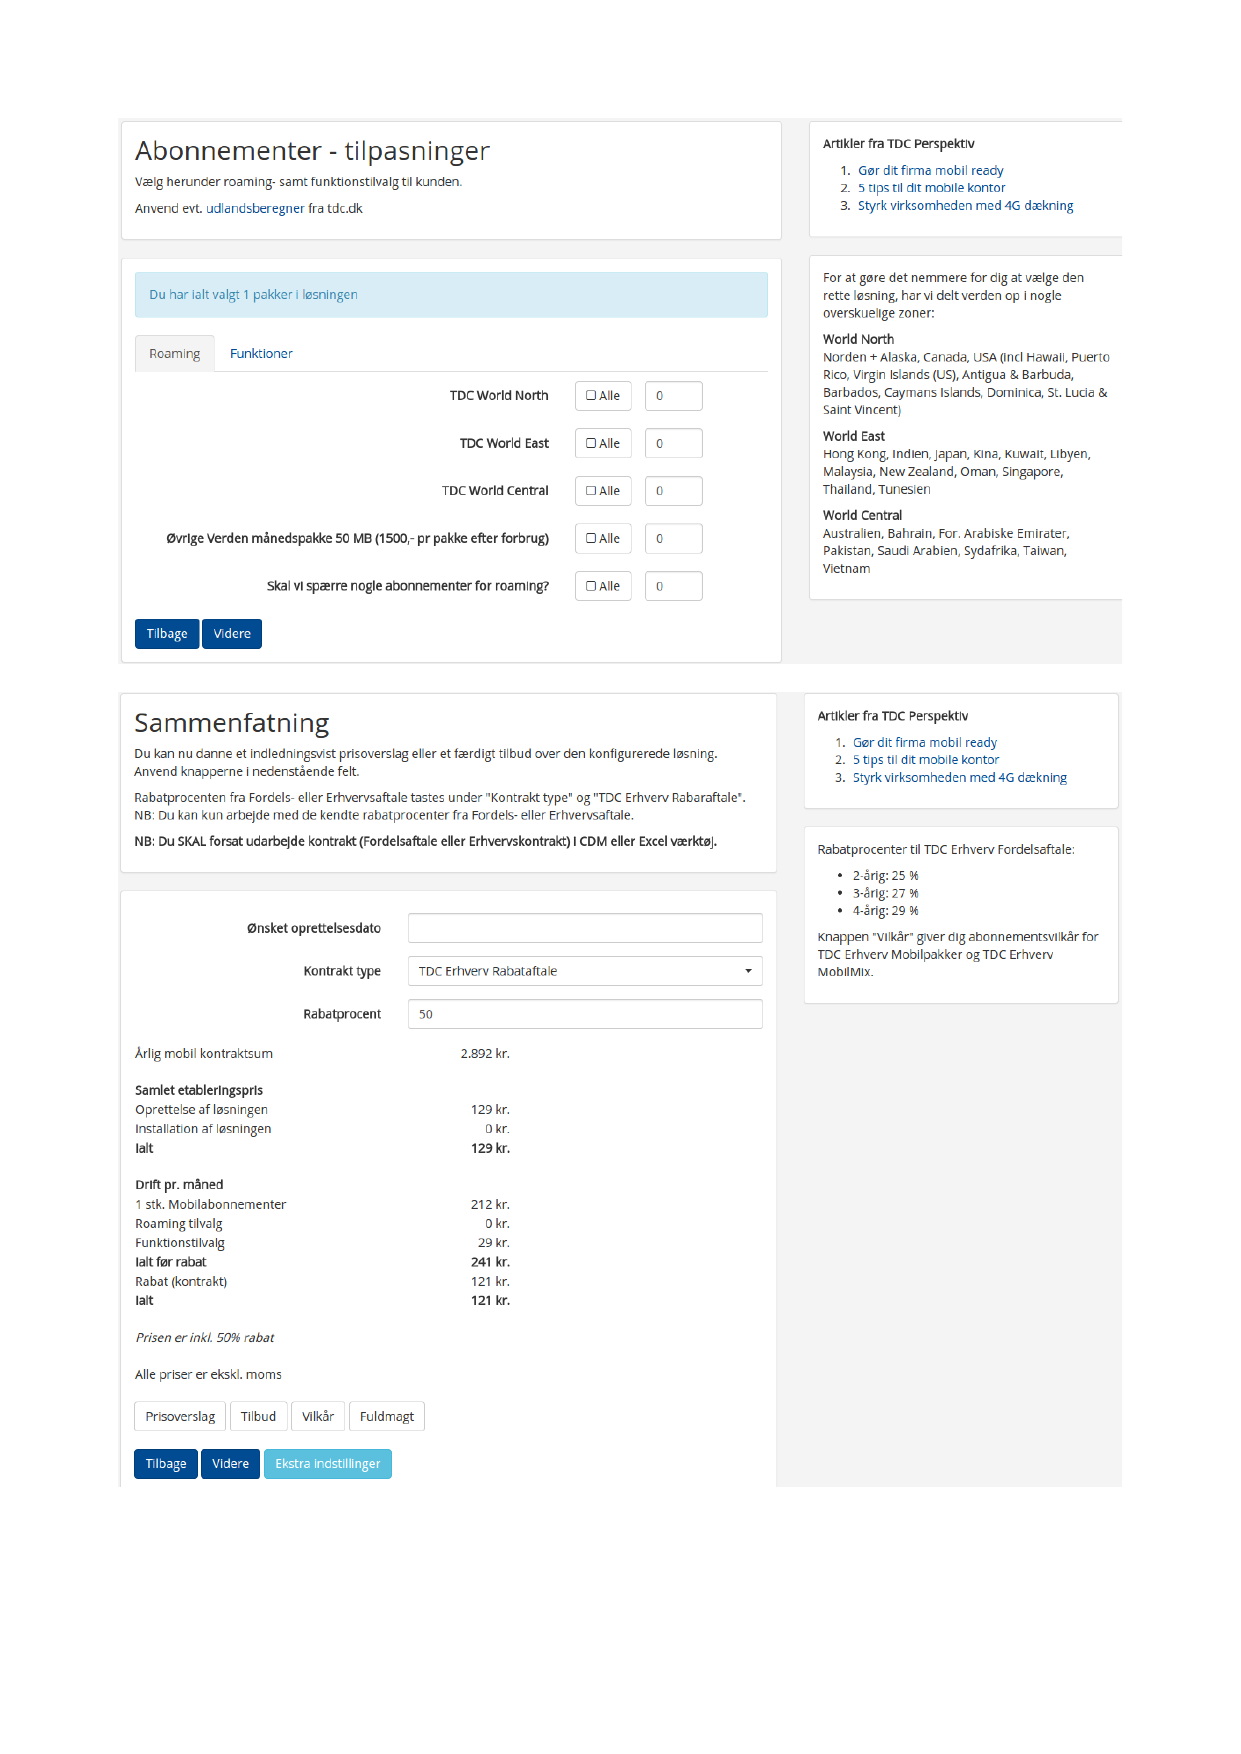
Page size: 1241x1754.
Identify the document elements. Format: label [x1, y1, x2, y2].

picture [118, 692, 1123, 1487]
picture [118, 118, 1123, 664]
